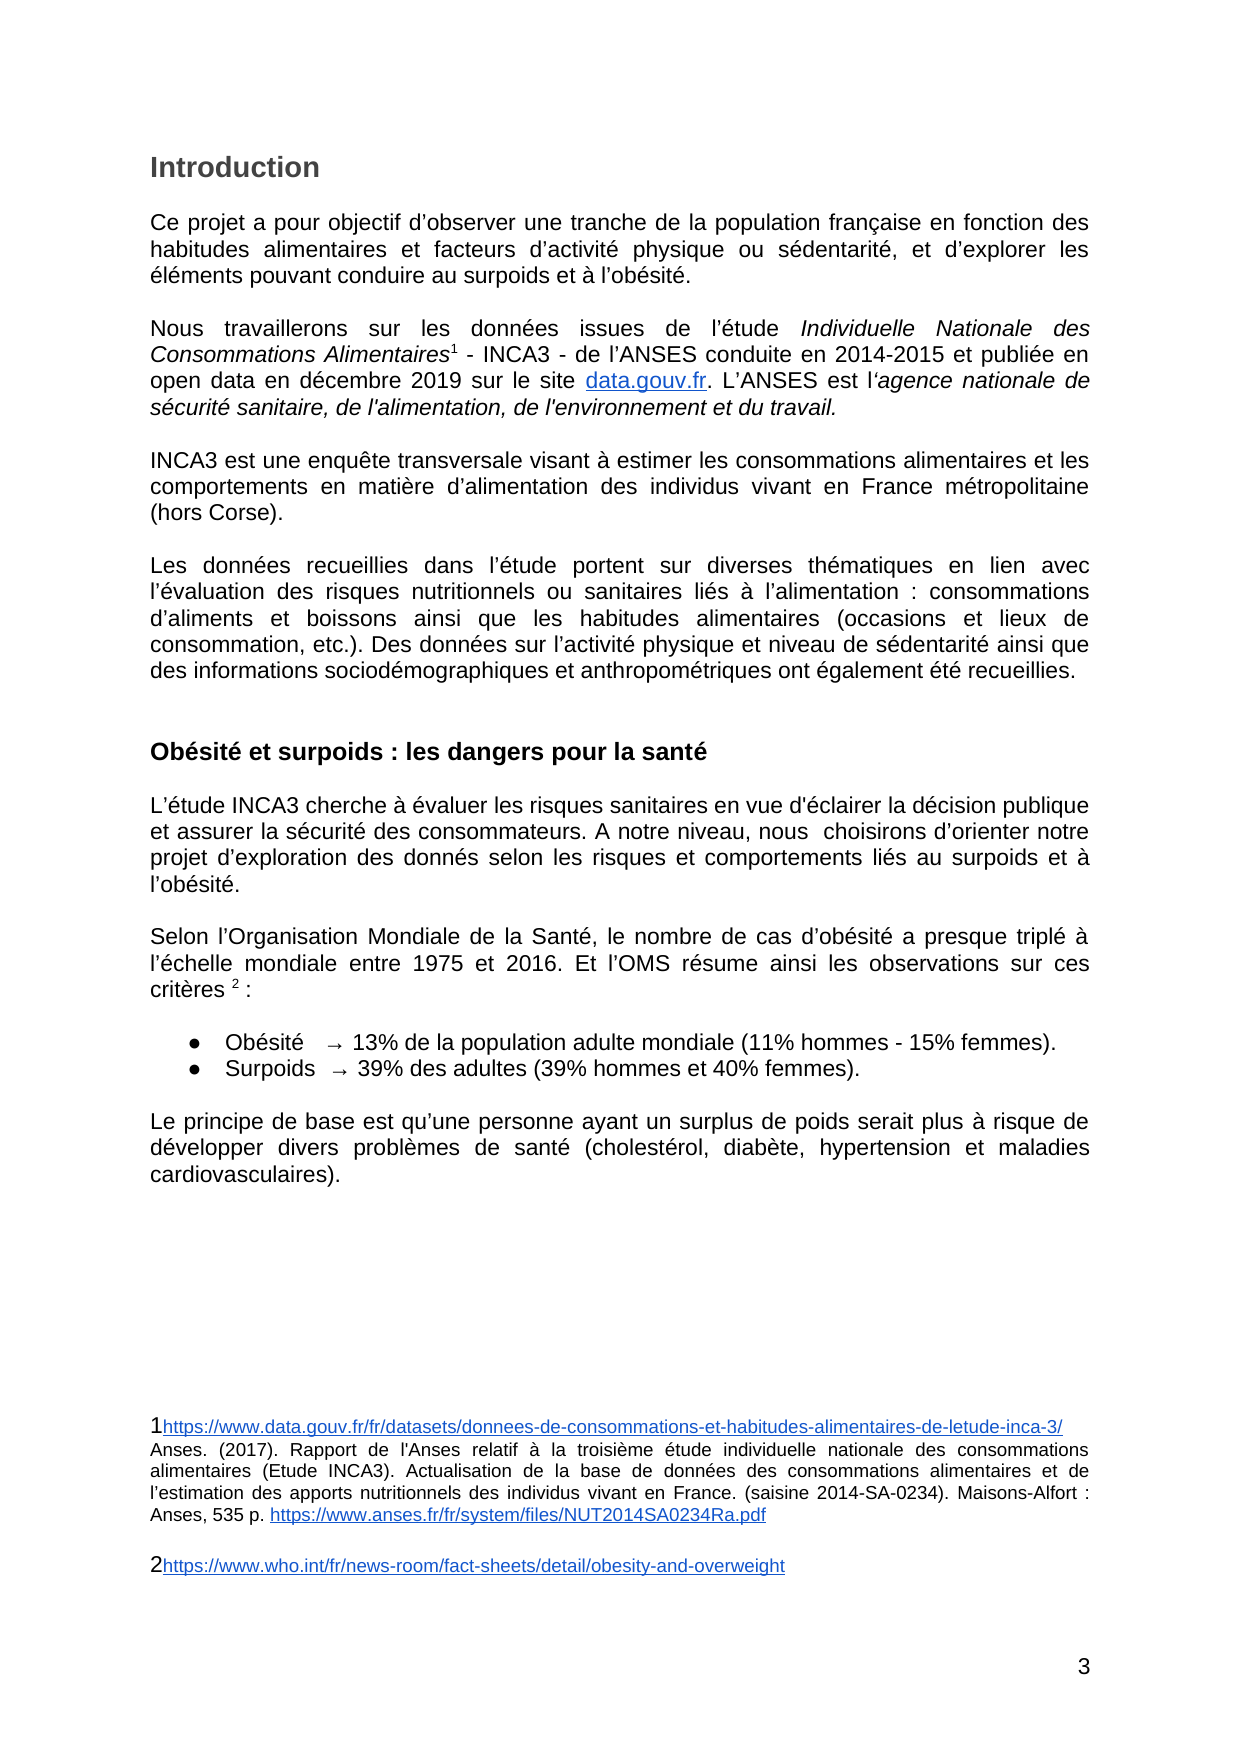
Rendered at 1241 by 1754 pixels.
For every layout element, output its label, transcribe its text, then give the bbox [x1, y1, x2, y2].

text Les données recueillies dans l’étude portent sur diverses thématiques en lien avec l’évaluation des risques nutritionnels ou sanitaires liés à l’alimentation : consommations d’aliments et boissons ainsi que les habitudes alimentaires (occasions et lieux de consommation, etc.). Des données sur l’activité physique et niveau de sédentarité ainsi que des informations sociodémographiques et anthropométriques ont également été recueillies. [150, 552, 1090, 684]
text Ce projet a pour objectif d’observer une tranche de la population française en fonction des habitudes alimentaires et facteurs d’activité physique ou sédentarité, et d’explorer les éléments pouvant conduire au surpoids et à l’obésité. [150, 209, 1090, 288]
text https://www.data.gouv.fr/fr/datasets/donnees-de-consommations-et-habitudes-alimentaires-de-letude-inca-3/ [150, 1412, 1090, 1439]
text INCA3 est une enquête transversale visant à estimer les consommations alimentaires et les comportements en matière d’alimentation des individus vivant en France métropolitaine (hors Corse). [150, 447, 1090, 526]
text Le principe de base est qu’une personne ayant un surplus de poids serait plus à risque de développer divers problèmes de santé (cholestérol, diabète, hypertension et maladies cardiovasculaires). [150, 1108, 1090, 1187]
text Anses. (2017). Rapport de l'Anses relatif à la troisième étude individuelle nationale des consommations alimentaires (Etude INCA3). Actualisation de la base de données des consommations alimentaires et de l’estimation des apports nutritionnels des individus vivant en France. (saisine 2014-SA-0234). Maisons-Alfort : Anses, 535 p. https://www.anses.fr/fr/system/files/NUT2014SA0234Ra.pdf [150, 1439, 1090, 1525]
text Obésité et surpoids : les dangers pour la santé [150, 736, 1090, 765]
text Introduction [150, 150, 1090, 183]
text L’étude INCA3 cherche à évaluer les risques sanitaires en vue d'éclairer la décision publique et assurer la sécurité des consommateurs. A notre niveau, nous choisirons d’orienter notre projet d’exploration des donnés selon les risques et comportements liés au surpoids et à l’obésité. [150, 792, 1090, 897]
text Nous travaillerons sur les données issues de l’étude Individuelle Nationale des Consommations Alimentaires - INCA3 - de l’ANSES conduite en 2014-2015 et publiée en open data en décembre 2019 sur le site data.gouv.fr. L’ANSES est l‘agence nationale de sécurité sanitaire, de l'alimentation, de l'environnement et du travail. [150, 315, 1090, 420]
list Surpoids → 39% des adultes (39% hommes et 40% femmes). [187, 1055, 1090, 1081]
text Selon l’Organisation Mondiale de la Santé, le nombre de cas d’obésité a presque triplé à l’échelle mondiale entre 1975 et 2016. Et l’OMS résume ainsi les observations sur ces critères : [150, 923, 1090, 1002]
text https://www.who.int/fr/news-room/fact-sheets/detail/obesity-and-overweight [150, 1551, 1090, 1578]
list Obésité → 13% de la population adulte mondiale (11% hommes - 15% femmes). [187, 1029, 1090, 1055]
